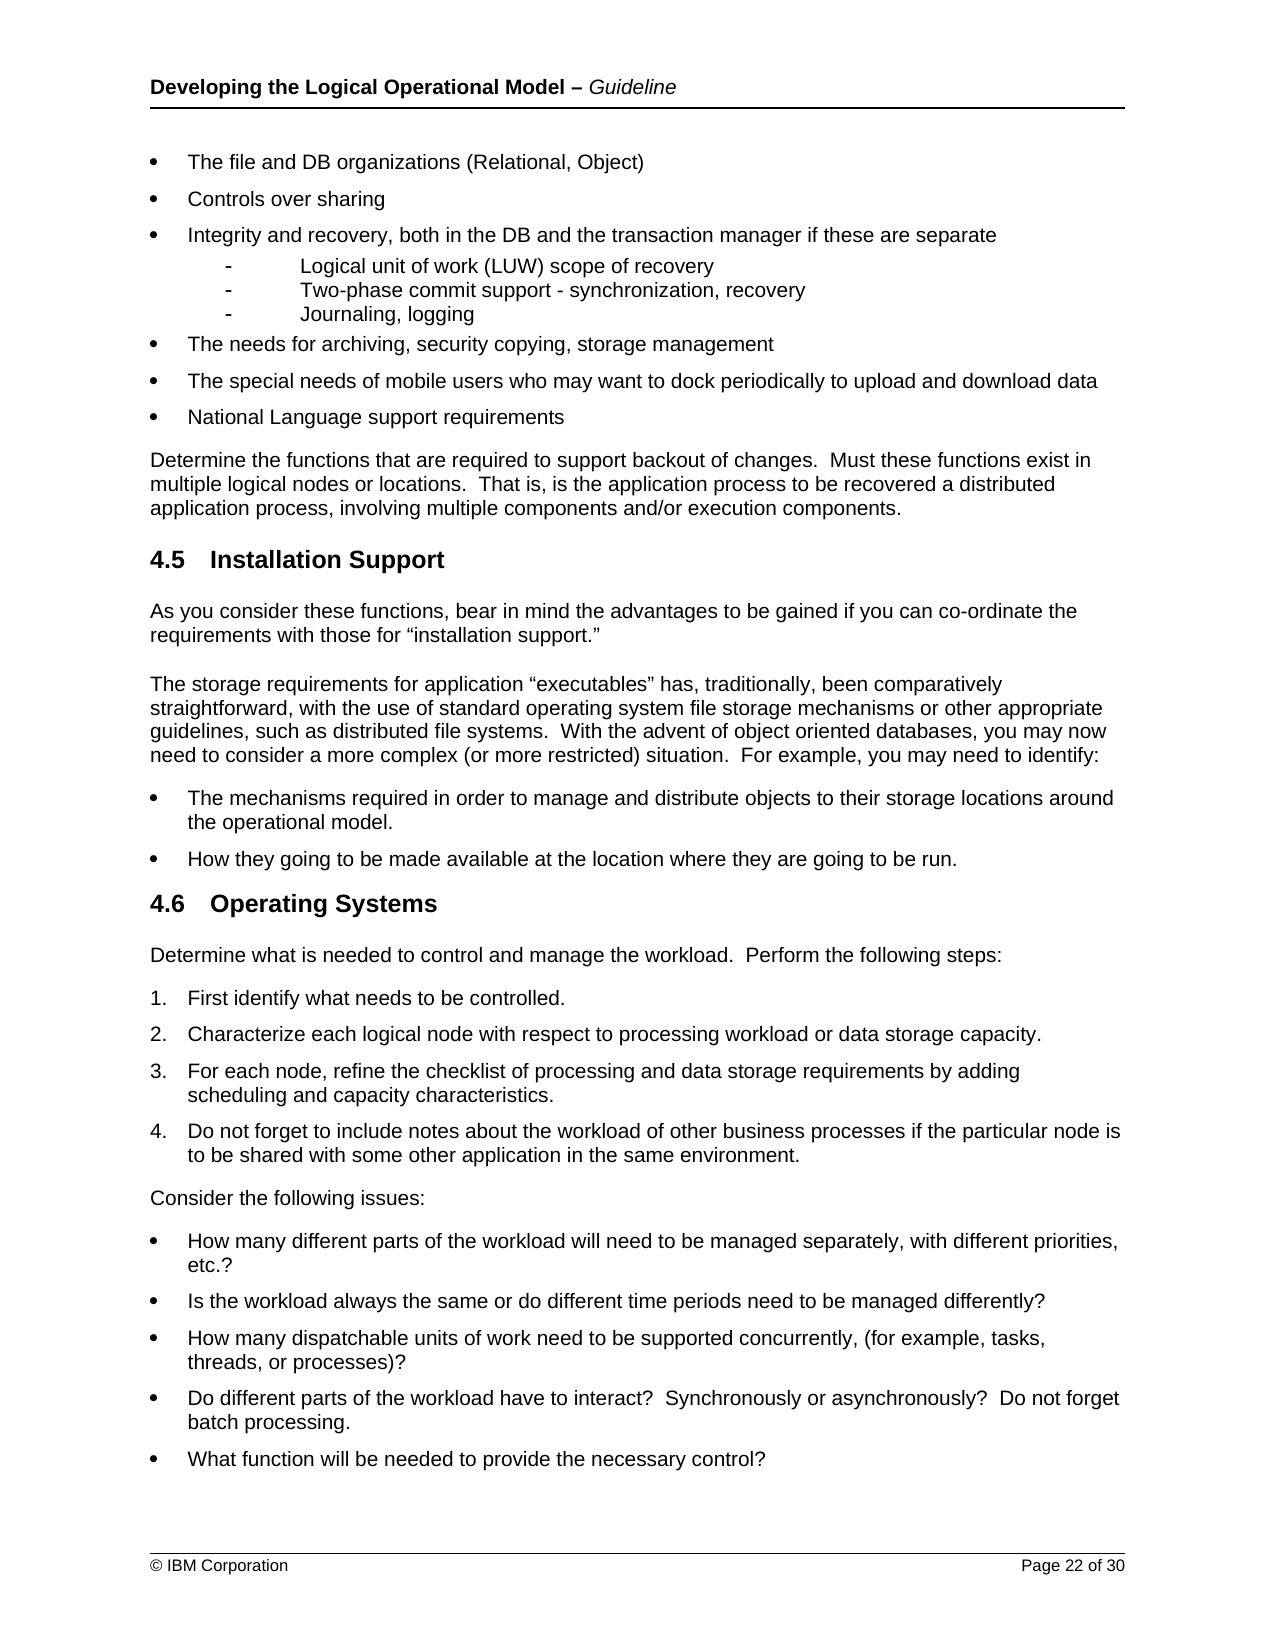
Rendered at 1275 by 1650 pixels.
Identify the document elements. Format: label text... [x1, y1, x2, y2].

list The needs for archiving, security copying, storage management [150, 332, 1125, 356]
list Logical unit of work (LUW) scope of recovery [225, 253, 1125, 277]
list The mechanisms required in order to manage and distribute objects to their storage locations around the operational model. [150, 786, 1125, 834]
list First identify what needs to be controlled. [150, 986, 1125, 1010]
subtitle Operating Systems [150, 889, 1125, 918]
list Is the workload always the same or do different time periods need to be managed differently? [150, 1289, 1125, 1313]
list How they going to be made available at the location where they are going to be run. [150, 846, 1125, 871]
list Controls over sharing [150, 187, 1125, 211]
text Determine the functions that are required to support backout of changes. Must these functions exist in multiple logical nodes or locations. That is, is the application process to be recovered a distributed application process, involving multiple components and/or execution components. [150, 448, 1125, 520]
list For each node, refine the checklist of processing and data storage requirements by adding scheduling and capacity characteristics. [150, 1059, 1125, 1107]
list The file and DB organizations (Relational, Object) [150, 150, 1125, 174]
list How many different parts of the workload will need to be managed separately, with different priorities, etc.? [150, 1228, 1125, 1276]
text The storage requirements for application “executables” has, traditionally, been comparatively straightforward, with the use of standard operating system file storage mechanisms or other appropriate guidelines, such as distributed file systems. With the advent of object oriented databases, you may now need to consider a more complex (or more restricted) situation. For example, you may need to identify: [150, 671, 1125, 767]
list Two-phase commit support - synchronization, recovery [225, 277, 1125, 302]
text Consider the following issues: [150, 1186, 1125, 1210]
list National Language support requirements [150, 405, 1125, 429]
list How many dispatchable units of work need to be supported concurrently, (for example, tasks, threads, or processes)? [150, 1326, 1125, 1373]
subtitle Installation Support [150, 545, 1125, 573]
text Determine what is needed to control and manage the workload. Perform the following steps: [150, 943, 1125, 967]
list Integrity and recovery, both in the DB and the transaction manager if these are separate [150, 223, 1125, 247]
list What function will be needed to provide the necessary control? [150, 1447, 1125, 1471]
list Characterize each logical node with respect to processing workload or data storage capacity. [150, 1022, 1125, 1046]
text As you consider these functions, bear in mind the advantages to be gained if you can co-ordinate the requirements with those for “installation support.” [150, 598, 1125, 646]
list Do different parts of the workload have to interact? Synchronously or asynchronously? Do not forget batch processing. [150, 1386, 1125, 1434]
list Journaling, logging [225, 302, 1125, 326]
list Do not forget to include notes about the workload of other business processes if the particular node is to be shared with some other application in the same environment. [150, 1119, 1125, 1167]
list The special needs of mobile users who may want to dock periodically to upload and download data [150, 368, 1125, 392]
